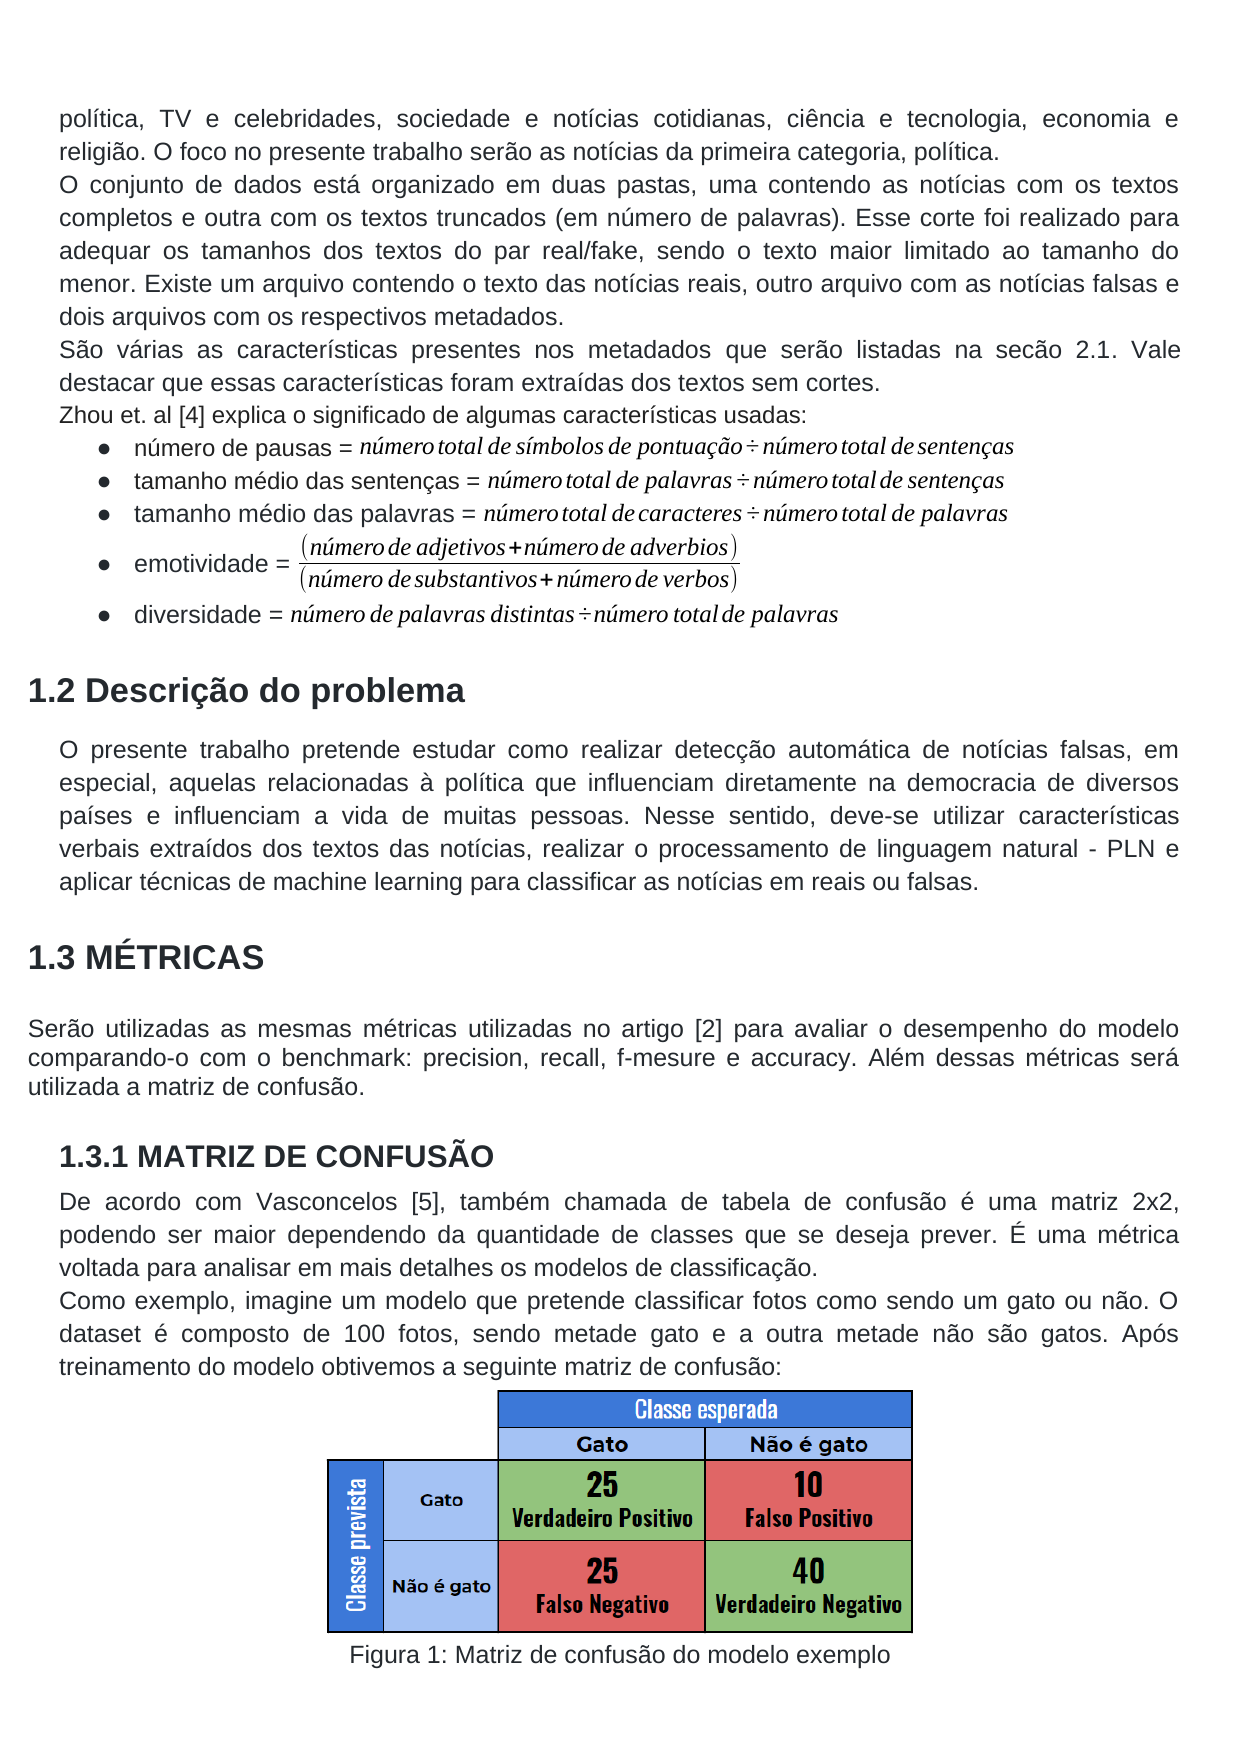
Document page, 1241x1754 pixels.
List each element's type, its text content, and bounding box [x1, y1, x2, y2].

picture [322, 1384, 918, 1636]
text O presente trabalho pretende estudar como realizar detecção automática de notícias falsas, em especial, aquelas relacionadas à política que influenciam diretamente na democracia de diversos países e influenciam a vida de muitas pessoas. Nesse sentido, deve-se utilizar características verbais extraídos dos textos das notícias, realizar o processamento de linguagem natural - PLN e aplicar técnicas de machine learning para classificar as notícias em reais ou falsas. [59, 735, 1181, 896]
text De acordo com Vasconcelos [5], também chamada de tabela de confusão é uma matriz 2x2, podendo ser maior dependendo da quantidade de classes que se deseja prever. É uma métrica voltada para analisar em mais detalhes os modelos de classificação. [59, 1187, 1181, 1281]
text Serão utilizadas as mesmas métricas utilizadas no artigo [2] para avaliar o desempenho do modelo comparando-o com o benchmark: precision, recall, f-mesure e accuracy. Além dessas métricas será utilizada a matriz de confusão. [28, 1014, 1181, 1101]
list diversidade = [96, 599, 1181, 628]
text São várias as características presentes nos metadados que serão listadas na secão 2.1. Vale destacar que essas características foram extraídas dos textos sem cortes. [59, 335, 1181, 397]
list número de pausas = [96, 433, 1181, 461]
text Zhou et. al [4] explica o significado de algumas características usadas: [59, 401, 1181, 428]
subtitle 1.3.1 MATRIZ DE CONFUSÃO [59, 1138, 1181, 1174]
list tamanho médio das palavras = [96, 499, 1181, 527]
text Figura 1: Matriz de confusão do modelo exemplo [59, 1640, 1181, 1669]
list tamanho médio das sentenças = [96, 466, 1181, 494]
text política, TV e celebridades, sociedade e notícias cotidianas, ciência e tecnologia, economia e religião. O foco no presente trabalho serão as notícias da primeira categoria, política. [59, 104, 1181, 166]
text O conjunto de dados está organizado em duas pastas, uma contendo as notícias com os textos completos e outra com os textos truncados (em número de palavras). Esse corte foi realizado para adequar os tamanhos dos textos do par real/fake, sendo o texto maior limitado ao tamanho do menor. Existe um arquivo contendo o texto das notícias reais, outro arquivo com as notícias falsas e dois arquivos com os respectivos metadados. [59, 170, 1181, 331]
text Como exemplo, imagine um modelo que pretende classificar fotos como sendo um gato ou não. O dataset é composto de 100 fotos, sendo metade gato e a outra metade não são gatos. Após treinamento do modelo obtivemos a seguinte matriz de confusão: [59, 1286, 1181, 1380]
subtitle 1.3 MÉTRICAS [28, 937, 1181, 977]
list emotividade = [96, 532, 1181, 595]
subtitle 1.2 Descrição do problema [28, 670, 1181, 710]
